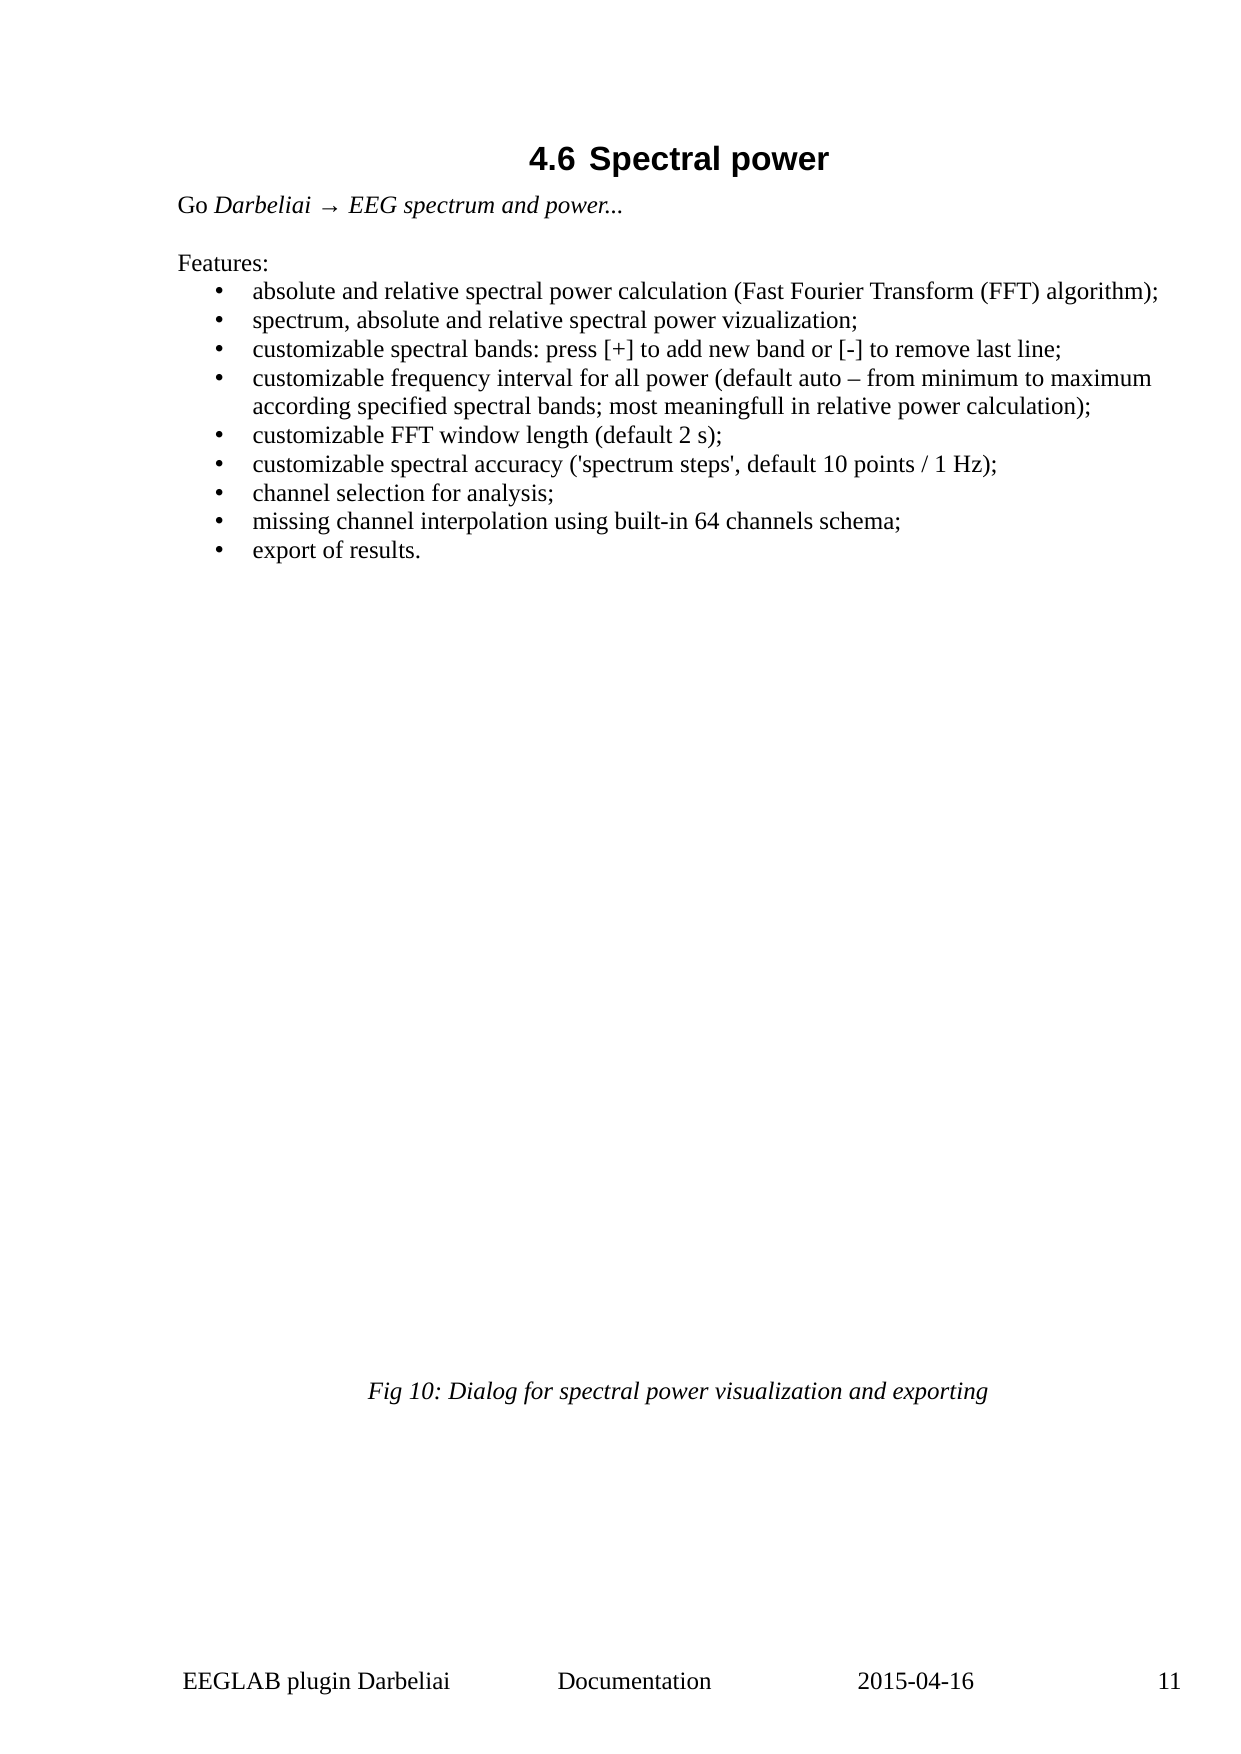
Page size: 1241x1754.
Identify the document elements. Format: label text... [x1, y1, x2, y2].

list spectrum, absolute and relative spectral power vizualization; [215, 305, 1181, 334]
text Go Darbeliai → EEG spectrum and power... [177, 190, 1181, 219]
list customizable spectral bands: press [+] to add new band or [-] to remove last line; [215, 334, 1181, 363]
list customizable spectral accuracy ('spectrum steps', default 10 points / 1 Hz); [215, 449, 1181, 478]
list channel selection for analysis; [215, 478, 1181, 506]
list customizable FFT window length (default 2 s); [215, 420, 1181, 449]
list absolute and relative spectral power calculation (Fast Fourier Transform (FFT) algorithm); [215, 276, 1181, 305]
list customizable frequency interval for all power (default auto – from minimum to maximum according specified spectral bands; most meaningfull in relative power calculation); [215, 363, 1181, 420]
list missing channel interpolation using built-in 64 channels schema; [215, 506, 1181, 535]
text Fig 10: Dialog for spectral power visualization and exporting [177, 605, 1181, 1405]
subtitle Spectral power [177, 139, 1181, 178]
list export of results. [215, 535, 1181, 564]
text Features: [177, 248, 1181, 276]
